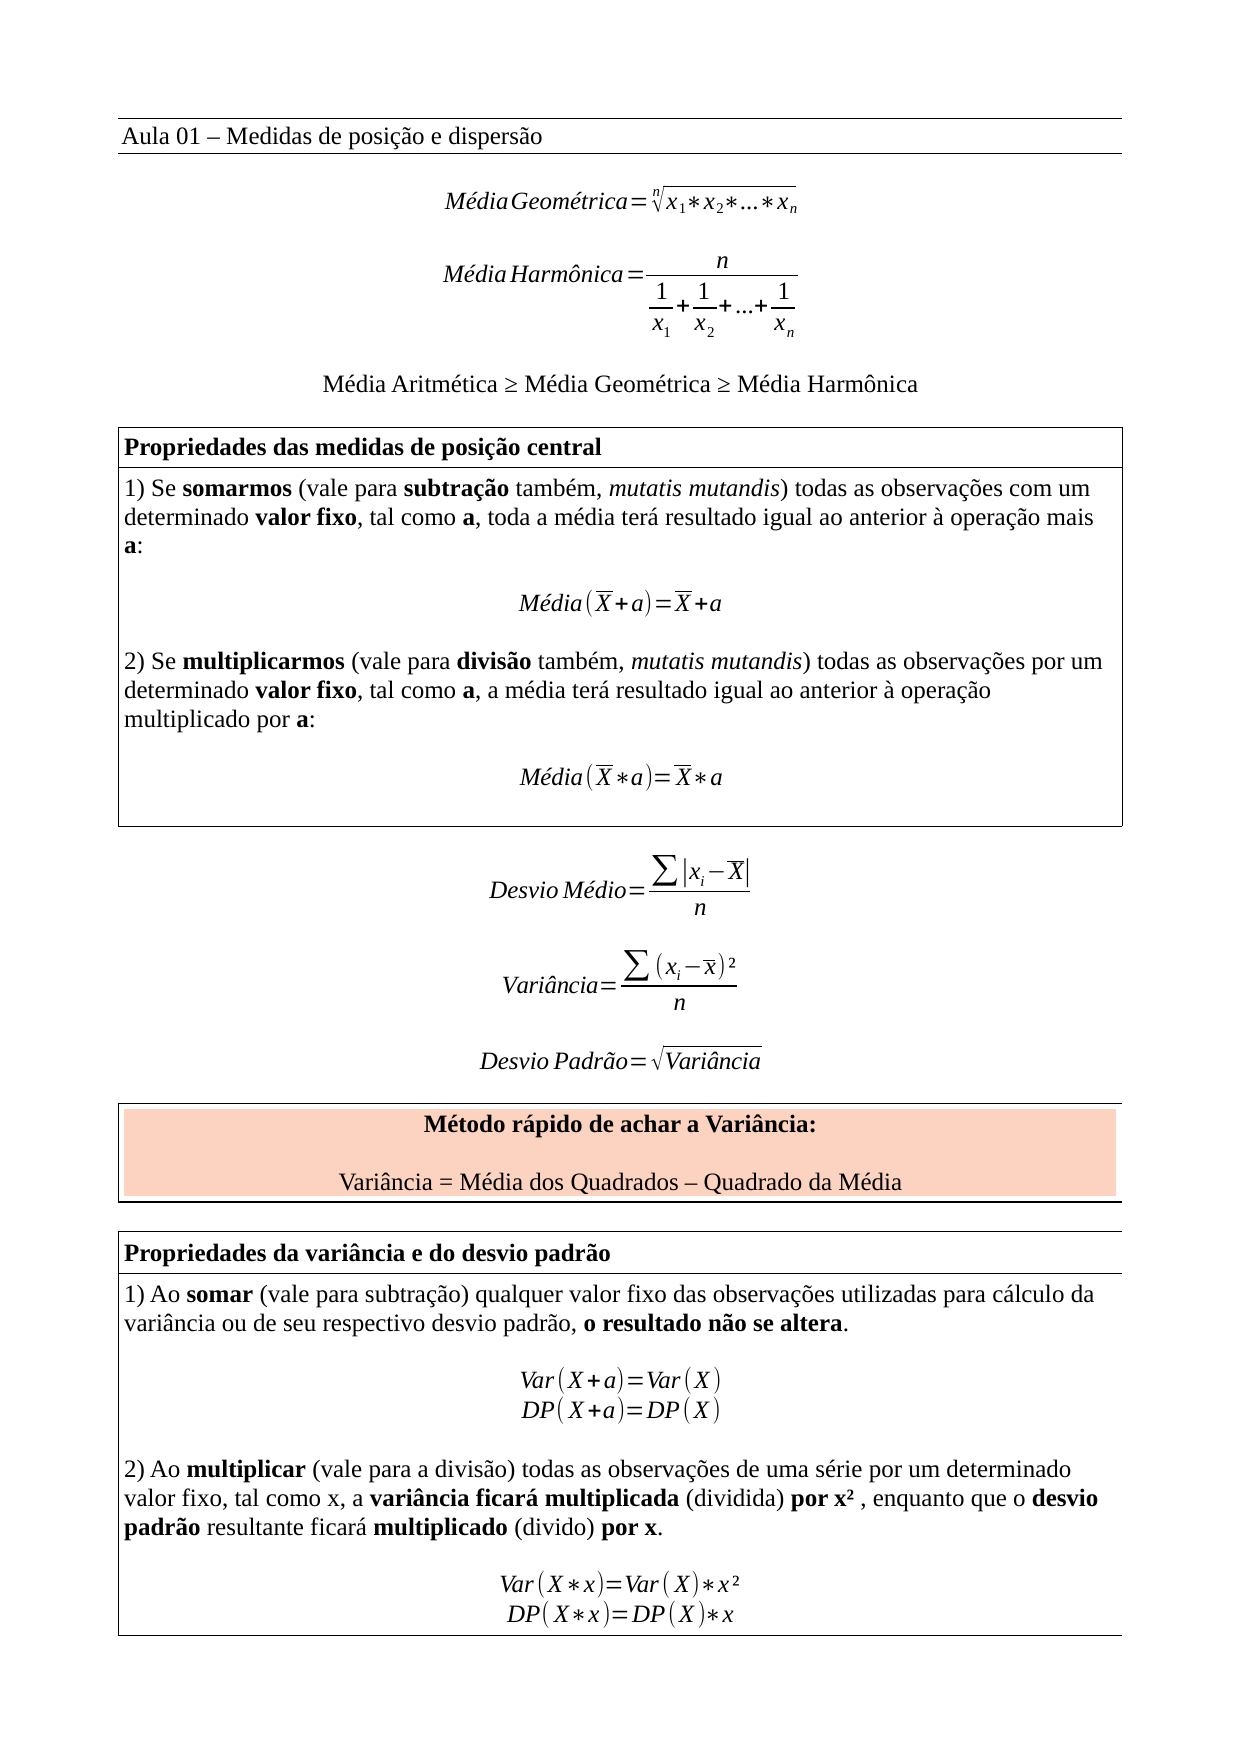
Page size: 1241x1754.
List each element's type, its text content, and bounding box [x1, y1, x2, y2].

table_header Propriedades das medidas de posição central [119, 428, 1122, 467]
table_cell 1) Ao somar (vale para subtração) qualquer valor fixo das observações utilizadas para cálculo da variância ou de seu respectivo desvio padrão, o resultado não se altera. 2) Ao multiplicar (vale para a divisão) todas as observações de uma série por um determinado valor fixo, tal como x, a variância ficará multiplicada (dividida) por x² , enquanto que o desvio padrão resultante ficará multiplicado (divido) por x. [119, 1274, 1122, 1634]
table_header Método rápido de achar a Variância: Variância = Média dos Quadrados – Quadrado da Média [119, 1104, 1122, 1201]
table_cell 1) Se somarmos (vale para subtração também, mutatis mutandis) todas as observações com um determinado valor fixo, tal como a, toda a média terá resultado igual ao anterior à operação mais a: 2) Se multiplicarmos (vale para divisão também, mutatis mutandis) todas as observações por um determinado valor fixo, tal como a, a média terá resultado igual ao anterior à operação multiplicado por a: [119, 468, 1122, 826]
table_header Propriedades da variância e do desvio padrão [119, 1232, 1122, 1272]
text Média Aritmética ≥ Média Geométrica ≥ Média Harmônica [118, 369, 1122, 398]
